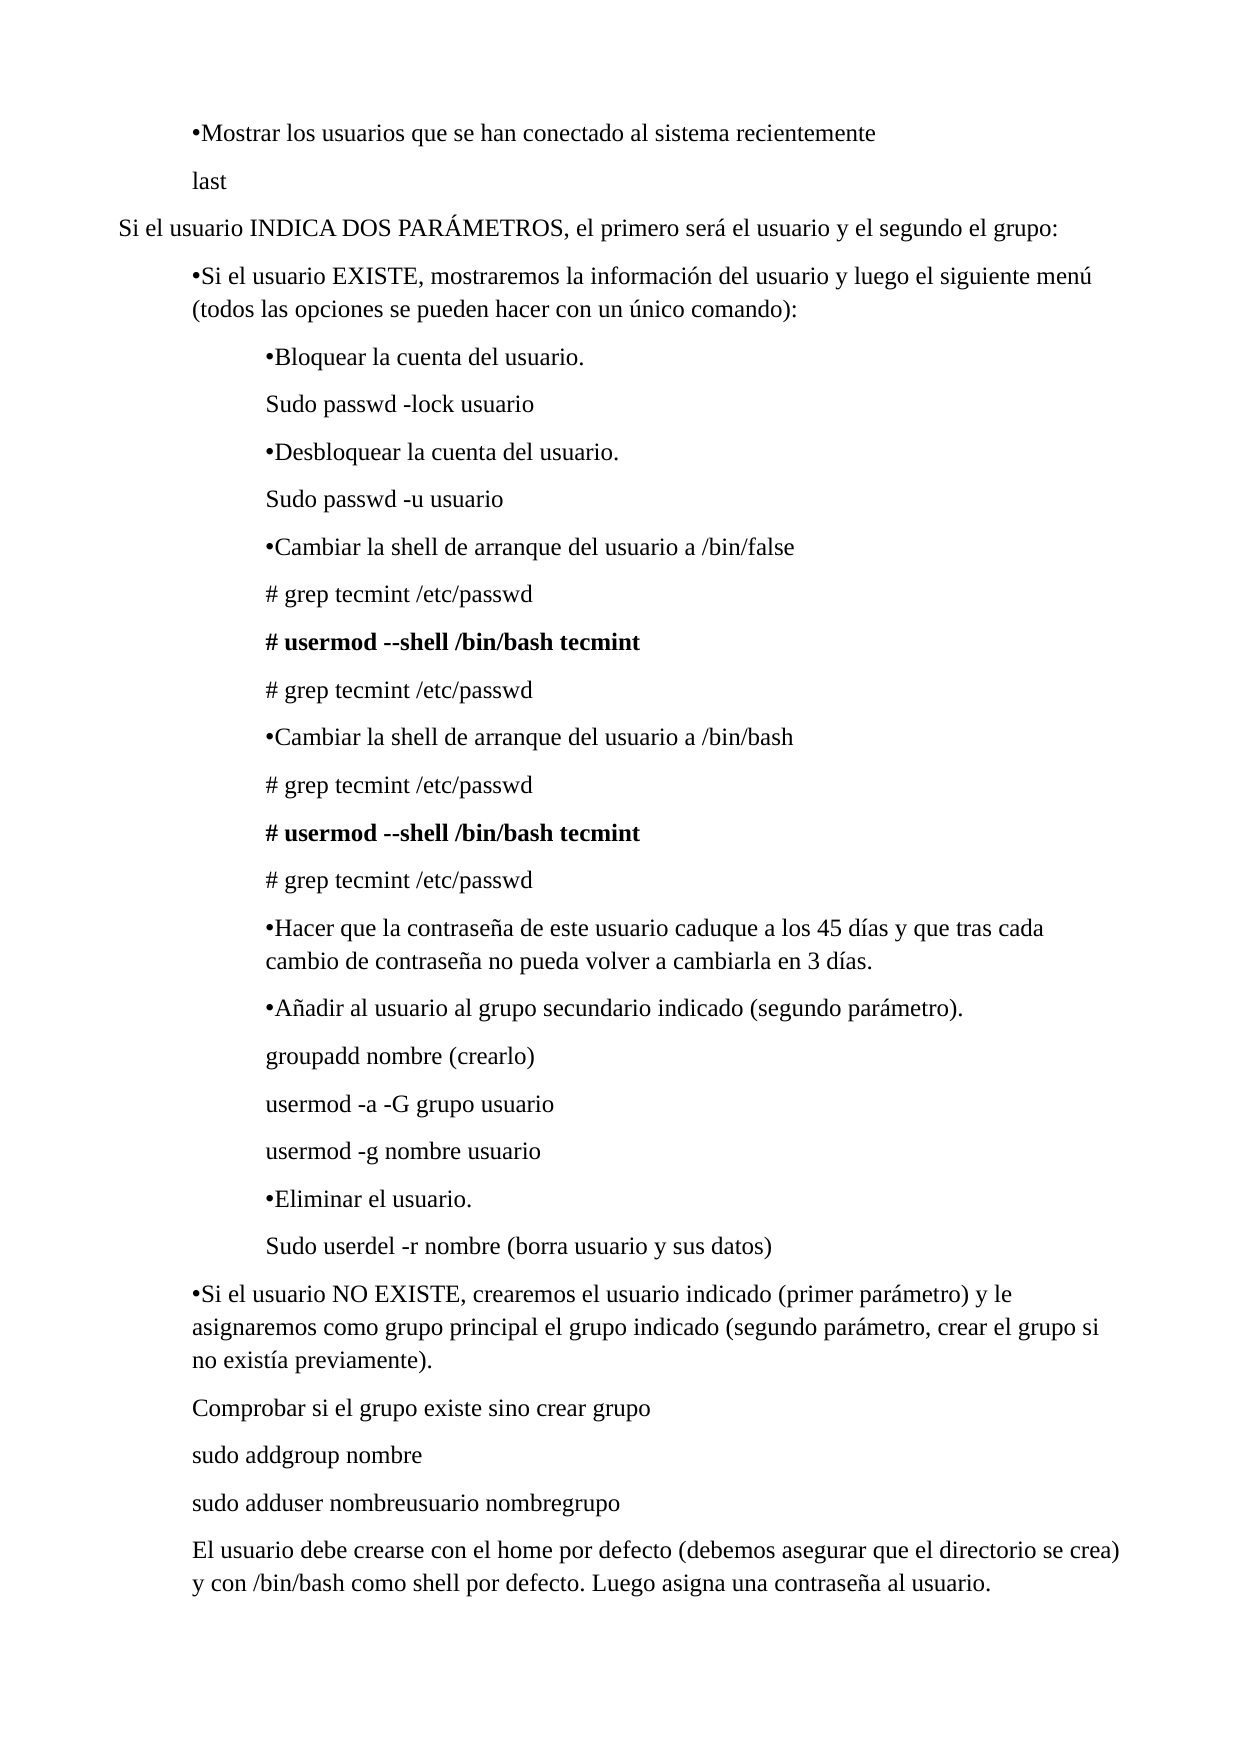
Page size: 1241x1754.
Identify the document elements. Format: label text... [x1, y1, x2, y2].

list last [118, 166, 1122, 194]
list Si el usuario EXISTE, mostraremos la información del usuario y luego el siguiente menú (todos las opciones se pueden hacer con un único comando): [118, 261, 1122, 323]
list Sudo userdel -r nombre (borra usuario y sus datos) [118, 1231, 1122, 1260]
list # usermod --shell /bin/bash tecmint [118, 818, 1122, 846]
list Si el usuario NO EXISTE, crearemos el usuario indicado (primer parámetro) y le asignaremos como grupo principal el grupo indicado (segundo parámetro, crear el grupo si no existía previamente). [118, 1279, 1122, 1374]
list # grep tecmint /etc/passwd [118, 579, 1122, 608]
list # usermod --shell /bin/bash tecmint [118, 627, 1122, 656]
list groupadd nombre (crearlo) [118, 1041, 1122, 1070]
list usermod -a -G grupo usuario [118, 1089, 1122, 1117]
list sudo addgroup nombre [118, 1440, 1122, 1469]
list Hacer que la contraseña de este usuario caduque a los 45 días y que tras cada cambio de contraseña no pueda volver a cambiarla en 3 días. [118, 913, 1122, 974]
list # grep tecmint /etc/passwd [118, 865, 1122, 894]
text Si el usuario INDICA DOS PARÁMETROS, el primero será el usuario y el segundo el grupo: [118, 213, 1122, 242]
list Eliminar el usuario. [118, 1184, 1122, 1213]
list # grep tecmint /etc/passwd [118, 770, 1122, 799]
list Desbloquear la cuenta del usuario. [118, 437, 1122, 466]
list El usuario debe crearse con el home por defecto (debemos asegurar que el directorio se crea) y con /bin/bash como shell por defecto. Luego asigna una contraseña al usuario. [118, 1536, 1122, 1597]
list Bloquear la cuenta del usuario. [118, 342, 1122, 370]
list Añadir al usuario al grupo secundario indicado (segundo parámetro). [118, 993, 1122, 1022]
list Sudo passwd -u usuario [118, 484, 1122, 513]
list sudo adduser nombreusuario nombregrupo [118, 1488, 1122, 1517]
list Comprobar si el grupo existe sino crear grupo [118, 1393, 1122, 1421]
list Cambiar la shell de arranque del usuario a /bin/bash [118, 722, 1122, 751]
list Cambiar la shell de arranque del usuario a /bin/false [118, 532, 1122, 561]
list Mostrar los usuarios que se han conectado al sistema recientemente [118, 118, 1122, 147]
list # grep tecmint /etc/passwd [118, 675, 1122, 703]
list usermod -g nombre usuario [118, 1136, 1122, 1165]
list Sudo passwd -lock usuario [118, 389, 1122, 418]
